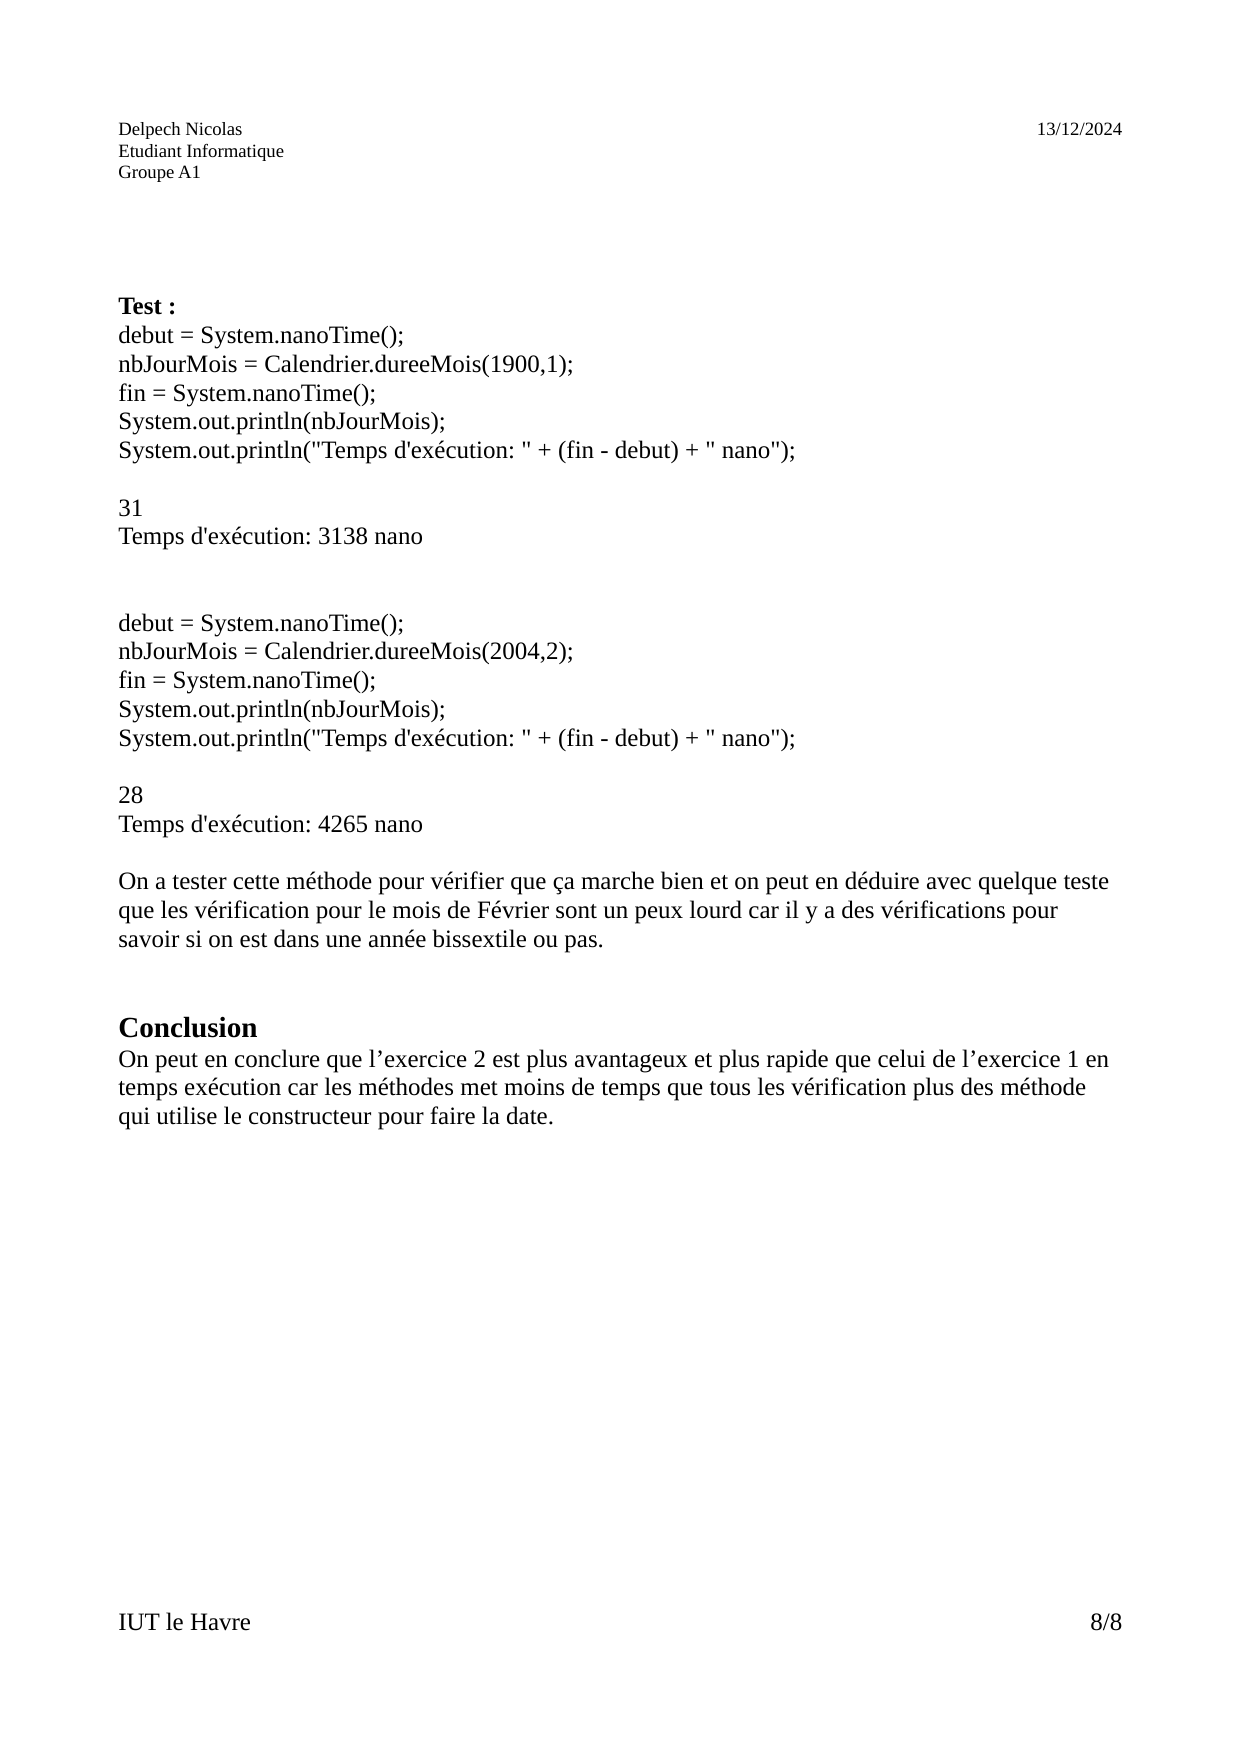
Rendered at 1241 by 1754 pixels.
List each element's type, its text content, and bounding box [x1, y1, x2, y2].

text Test : [118, 291, 1122, 320]
text fin = System.nanoTime(); [118, 665, 1122, 694]
text System.out.println("Temps d'exécution: " + (fin - debut) + " nano"); [118, 723, 1122, 751]
text Temps d'exécution: 3138 nano [118, 521, 1122, 550]
text debut = System.nanoTime(); [118, 608, 1122, 636]
text On peut en conclure que l’exercice 2 est plus avantageux et plus rapide que celui de l’exercice 1 en temps exécution car les méthodes met moins de temps que tous les vérification plus des méthode qui utilise le constructeur pour faire la date. [118, 1044, 1122, 1130]
text fin = System.nanoTime(); [118, 378, 1122, 406]
text Temps d'exécution: 4265 nano [118, 809, 1122, 838]
text Conclusion [118, 1010, 1122, 1044]
text 31 [118, 493, 1122, 521]
text System.out.println(nbJourMois); [118, 406, 1122, 435]
text System.out.println("Temps d'exécution: " + (fin - debut) + " nano"); [118, 435, 1122, 464]
text 28 [118, 780, 1122, 809]
text On a tester cette méthode pour vérifier que ça marche bien et on peut en déduire avec quelque teste que les vérification pour le mois de Février sont un peux lourd car il y a des vérifications pour savoir si on est dans une année bissextile ou pas. [118, 866, 1122, 953]
text System.out.println(nbJourMois); [118, 694, 1122, 723]
text nbJourMois = Calendrier.dureeMois(1900,1); [118, 349, 1122, 378]
text debut = System.nanoTime(); [118, 320, 1122, 349]
text nbJourMois = Calendrier.dureeMois(2004,2); [118, 636, 1122, 665]
